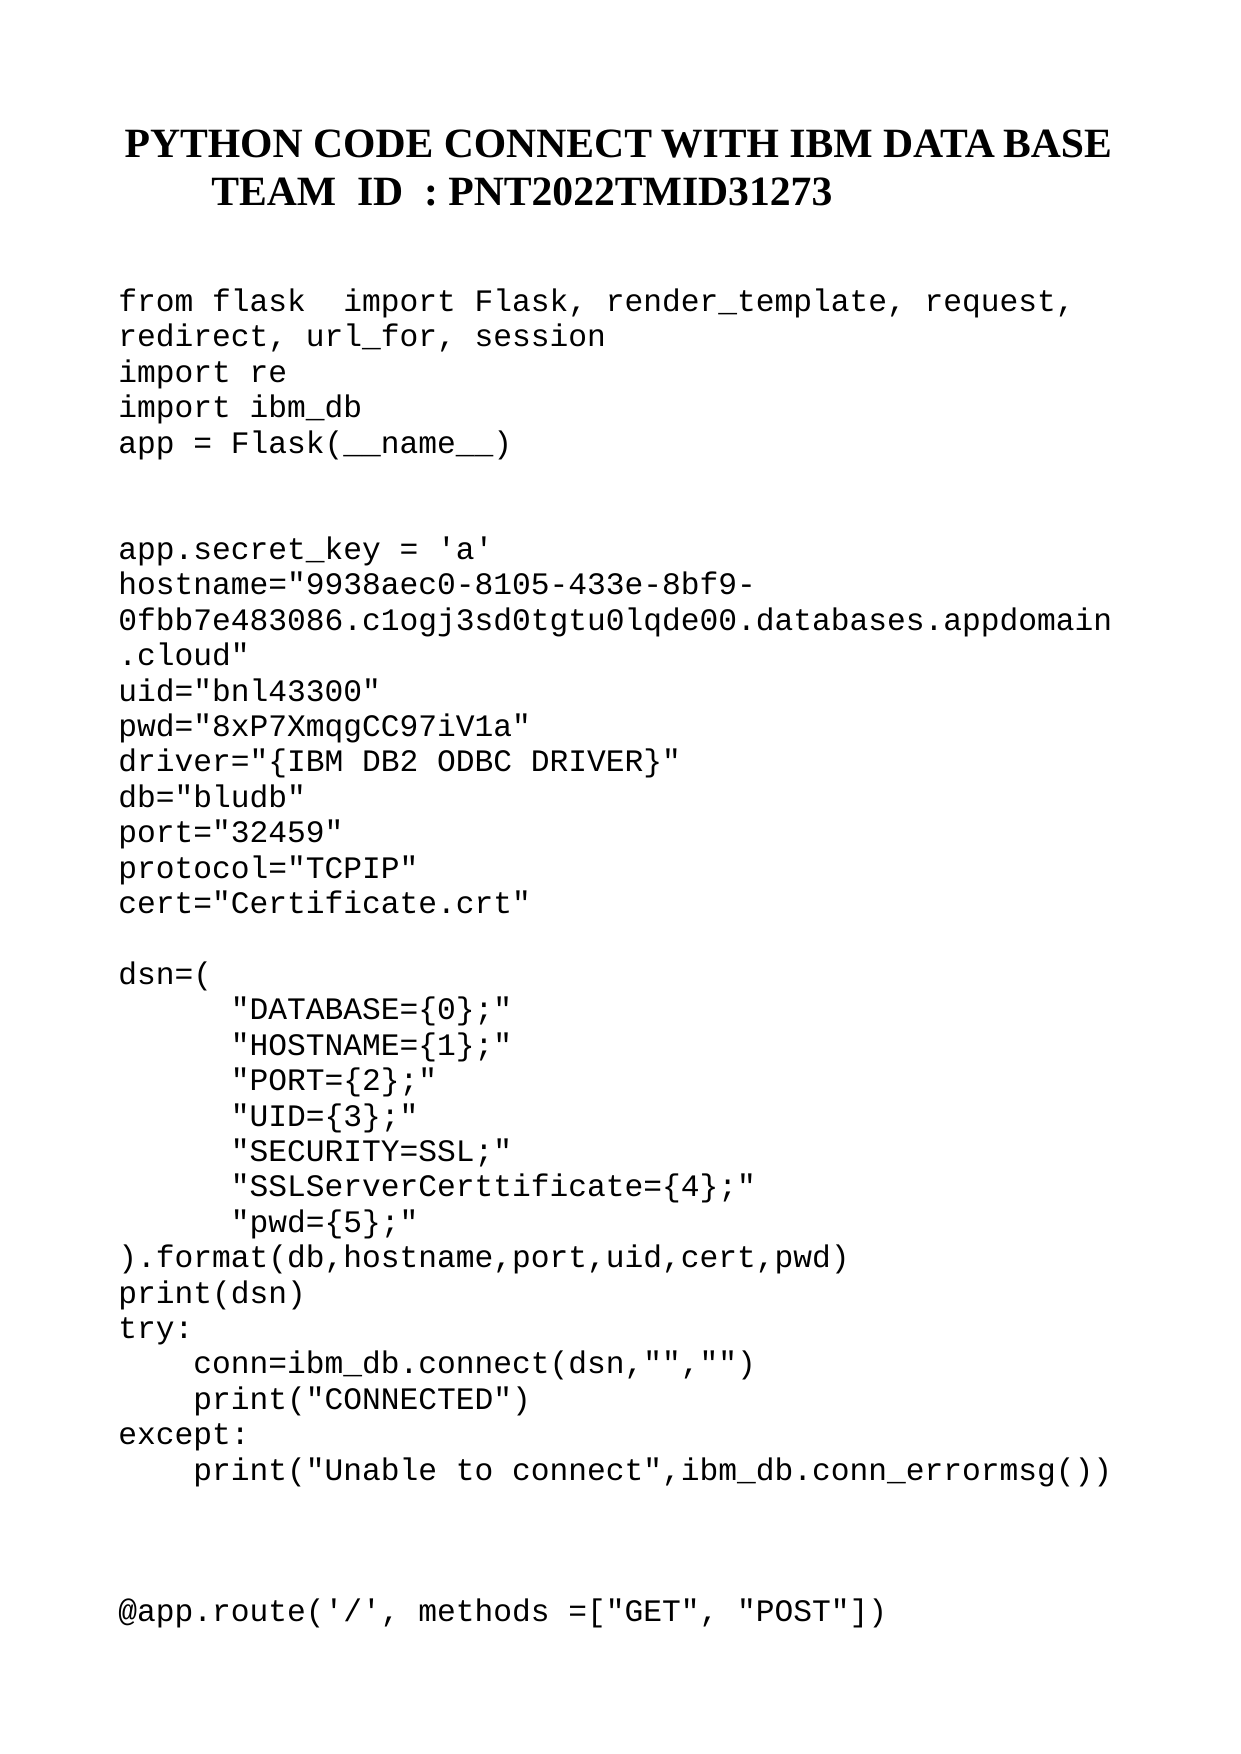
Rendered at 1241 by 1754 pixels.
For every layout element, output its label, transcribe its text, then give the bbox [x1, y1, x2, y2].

text "DATABASE={0};" [118, 994, 1122, 1029]
text except: [118, 1419, 1122, 1454]
text cert="Certificate.crt" [118, 887, 1122, 923]
text conn=ibm_db.connect(dsn,"","") [118, 1348, 1122, 1383]
text "SECURITY=SSL;" [118, 1135, 1122, 1171]
text hostname="9938aec0-8105-433e-8bf9-0fbb7e483086.c1ogj3sd0tgtu0lqde00.databases.appdomain.cloud" [118, 569, 1122, 675]
text driver="{IBM DB2 ODBC DRIVER}" [118, 746, 1122, 781]
text import re [118, 356, 1122, 392]
text dsn=( [118, 958, 1122, 994]
text app.secret_key = 'a' [118, 533, 1122, 569]
text "HOSTNAME={1};" [118, 1029, 1122, 1064]
text import ibm_db [118, 392, 1122, 427]
text print("Unable to connect",ibm_db.conn_errormsg()) [118, 1454, 1122, 1489]
text try: [118, 1312, 1122, 1348]
text pwd="8xP7XmqgCC97iV1a" [118, 710, 1122, 746]
text "SSLServerCerttificate={4};" [118, 1171, 1122, 1206]
text app = Flask(__name__) [118, 427, 1122, 462]
text TEAM ID : PNT2022TMID31273 [118, 166, 1122, 214]
text @app.route('/', methods =["GET", "POST"]) [118, 1596, 1122, 1631]
text db="bludb" [118, 781, 1122, 817]
text from flask import Flask, render_template, request, redirect, url_for, session [118, 285, 1122, 356]
text "pwd={5};" [118, 1206, 1122, 1242]
text "UID={3};" [118, 1100, 1122, 1135]
text print(dsn) [118, 1277, 1122, 1312]
text "PORT={2};" [118, 1064, 1122, 1100]
text port="32459" [118, 817, 1122, 852]
text PYTHON CODE CONNECT WITH IBM DATA BASE [118, 118, 1122, 166]
text uid="bnl43300" [118, 675, 1122, 710]
text print("CONNECTED") [118, 1383, 1122, 1419]
text protocol="TCPIP" [118, 852, 1122, 887]
text ).format(db,hostname,port,uid,cert,pwd) [118, 1242, 1122, 1277]
